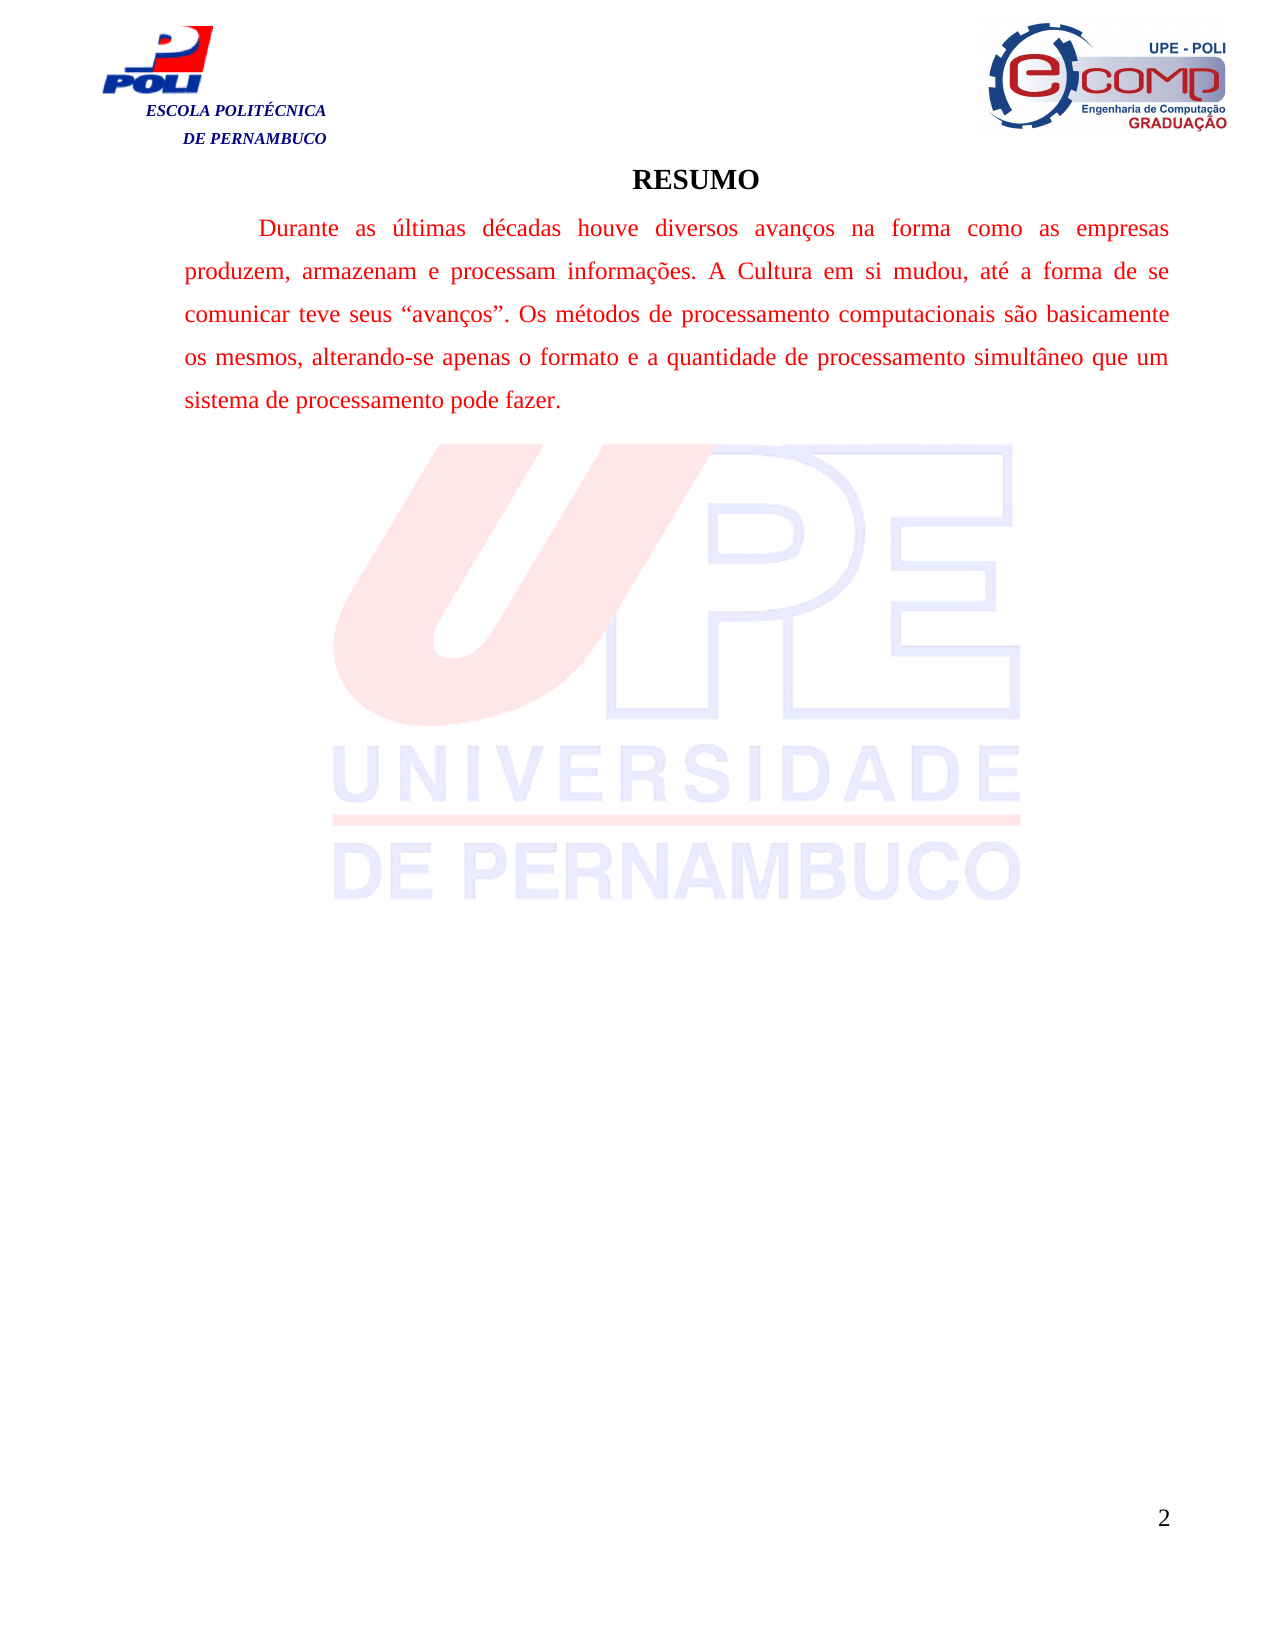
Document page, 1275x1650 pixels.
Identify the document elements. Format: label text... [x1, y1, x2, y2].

text Durante as últimas décadas houve diversos avanços na forma como as empresas produzem, armazenam e processam informações. A Cultura em si mudou, até a forma de se comunicar teve seus “avanços”. Os métodos de processamento computacionais são basicamente os mesmos, alterando-se apenas o formato e a quantidade de processamento simultâneo que um sistema de processamento pode fazer. [184, 213, 1170, 414]
subtitle RESUMO [222, 162, 1170, 196]
picture [976, 14, 1228, 140]
picture [91, 23, 214, 95]
